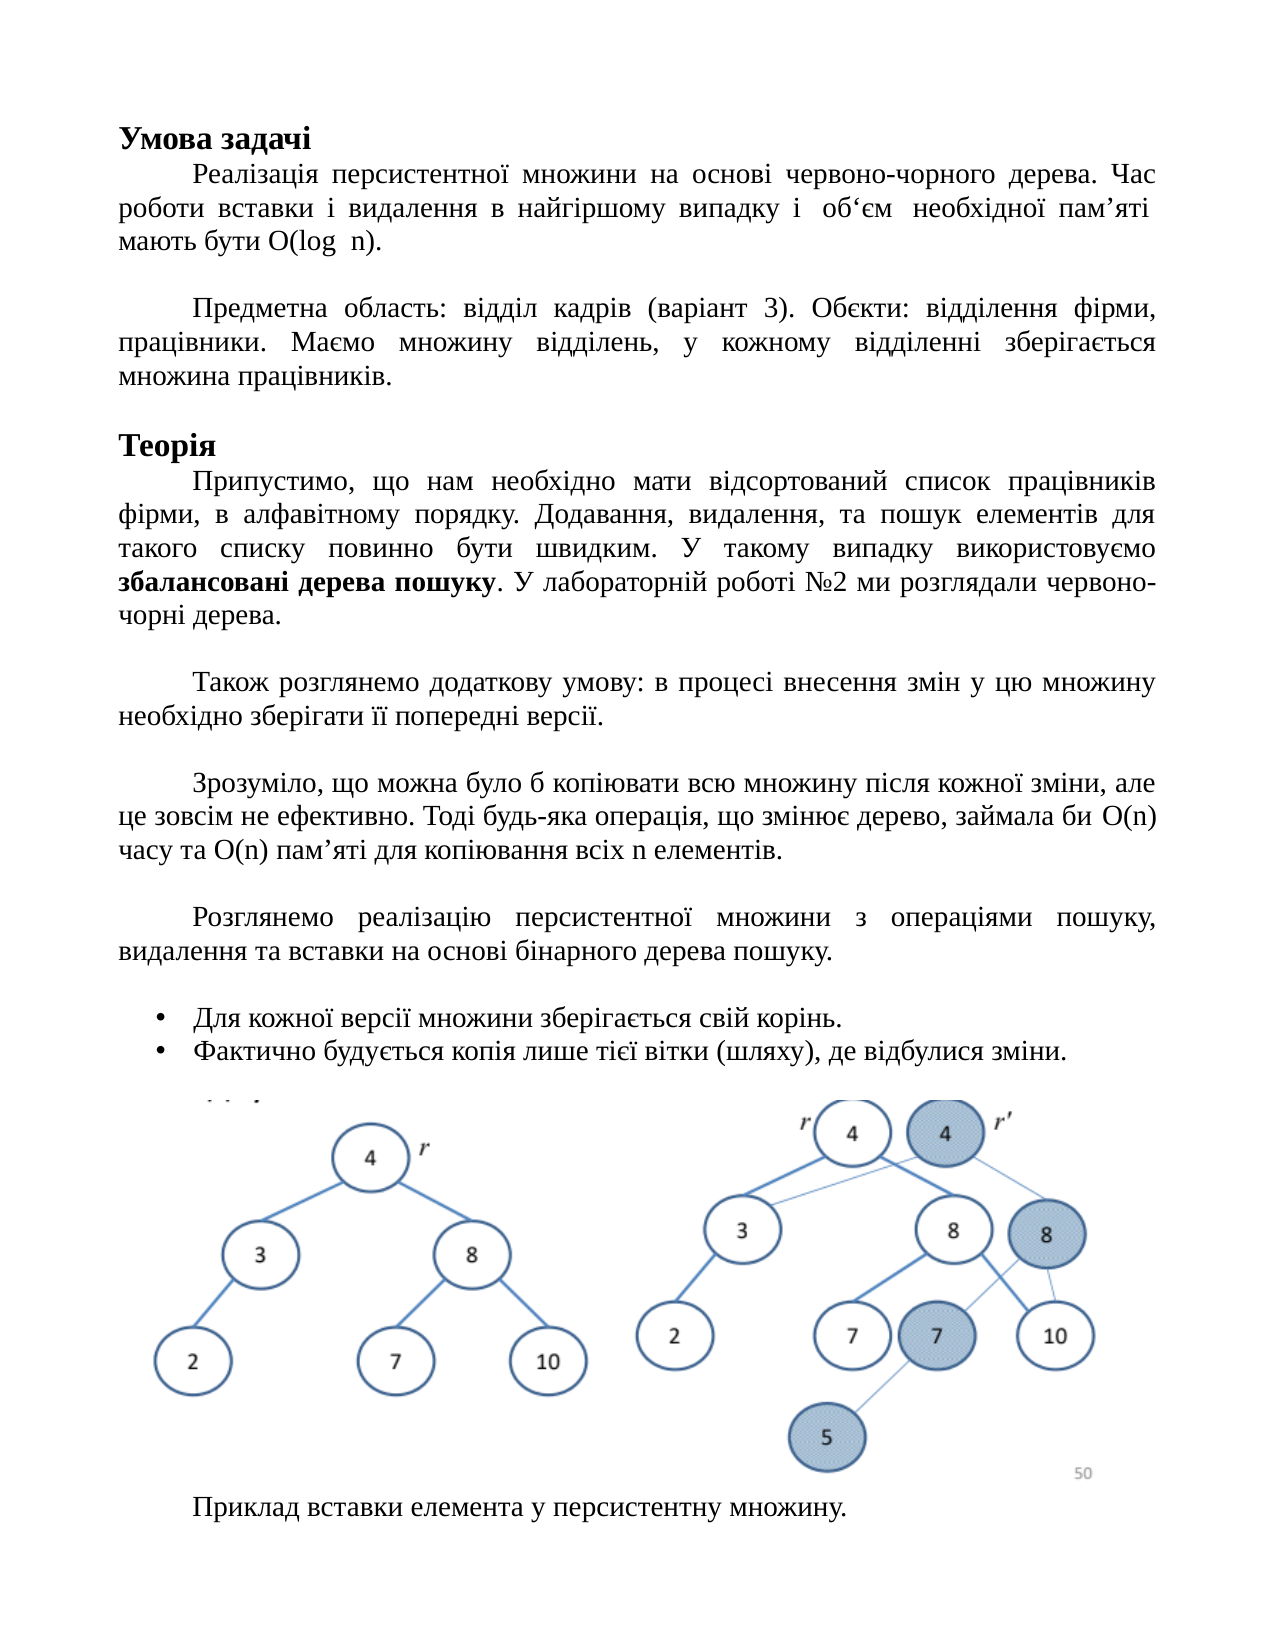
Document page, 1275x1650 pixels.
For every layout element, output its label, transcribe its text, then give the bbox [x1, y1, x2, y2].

text Теорія [118, 425, 1157, 463]
text Розглянемо реалізацію персистентної множини з операціями пошуку, видалення та вставки на основі бінарного дерева пошуку. [118, 899, 1157, 966]
text Предметна область: відділ кадрів (варіант 3). Обєкти: відділення фірми, працівники. Маємо множину відділень, у кожному відділенні зберігається множина працівників. [118, 291, 1157, 391]
text Приклад вставки елемента у персистентну множину. [118, 1489, 1157, 1522]
text Зрозуміло, що можна було б копіювати всю множину після кожної зміни, але це зовсім не ефективно. Тоді будь-яка операція, що змінює дерево, займала би O(n) часу та O(n) пам’яті для копіювання всіх n елементів. [118, 765, 1157, 866]
text Реалізація персистентної множини на основі червоно-чорного дерева. Час роботи вставки і видалення в найгіршому випадку і об‘єм необхідної пам’яті мають бути О(log n). [118, 156, 1157, 257]
picture [118, 1100, 1157, 1489]
list Фактично будується копія лише тієї вітки (шляху), де відбулися зміни. [156, 1033, 1157, 1067]
text Припустимо, що нам необхідно мати відсортований список працівників фірми, в алфавітному порядку. Додавання, видалення, та пошук елементів для такого списку повинно бути швидким. У такому випадку використовуємо збалансовані дерева пошуку. У лабораторній роботі №2 ми розглядали червоно-чорні дерева. [118, 463, 1157, 631]
text Умова задачі [118, 118, 1157, 156]
text Також розглянемо додаткову умову: в процесі внесення змін у цю множину необхідно зберігати її попередні версії. [118, 664, 1157, 731]
list Для кожної версії множини зберігається свій корінь. [156, 1000, 1157, 1033]
